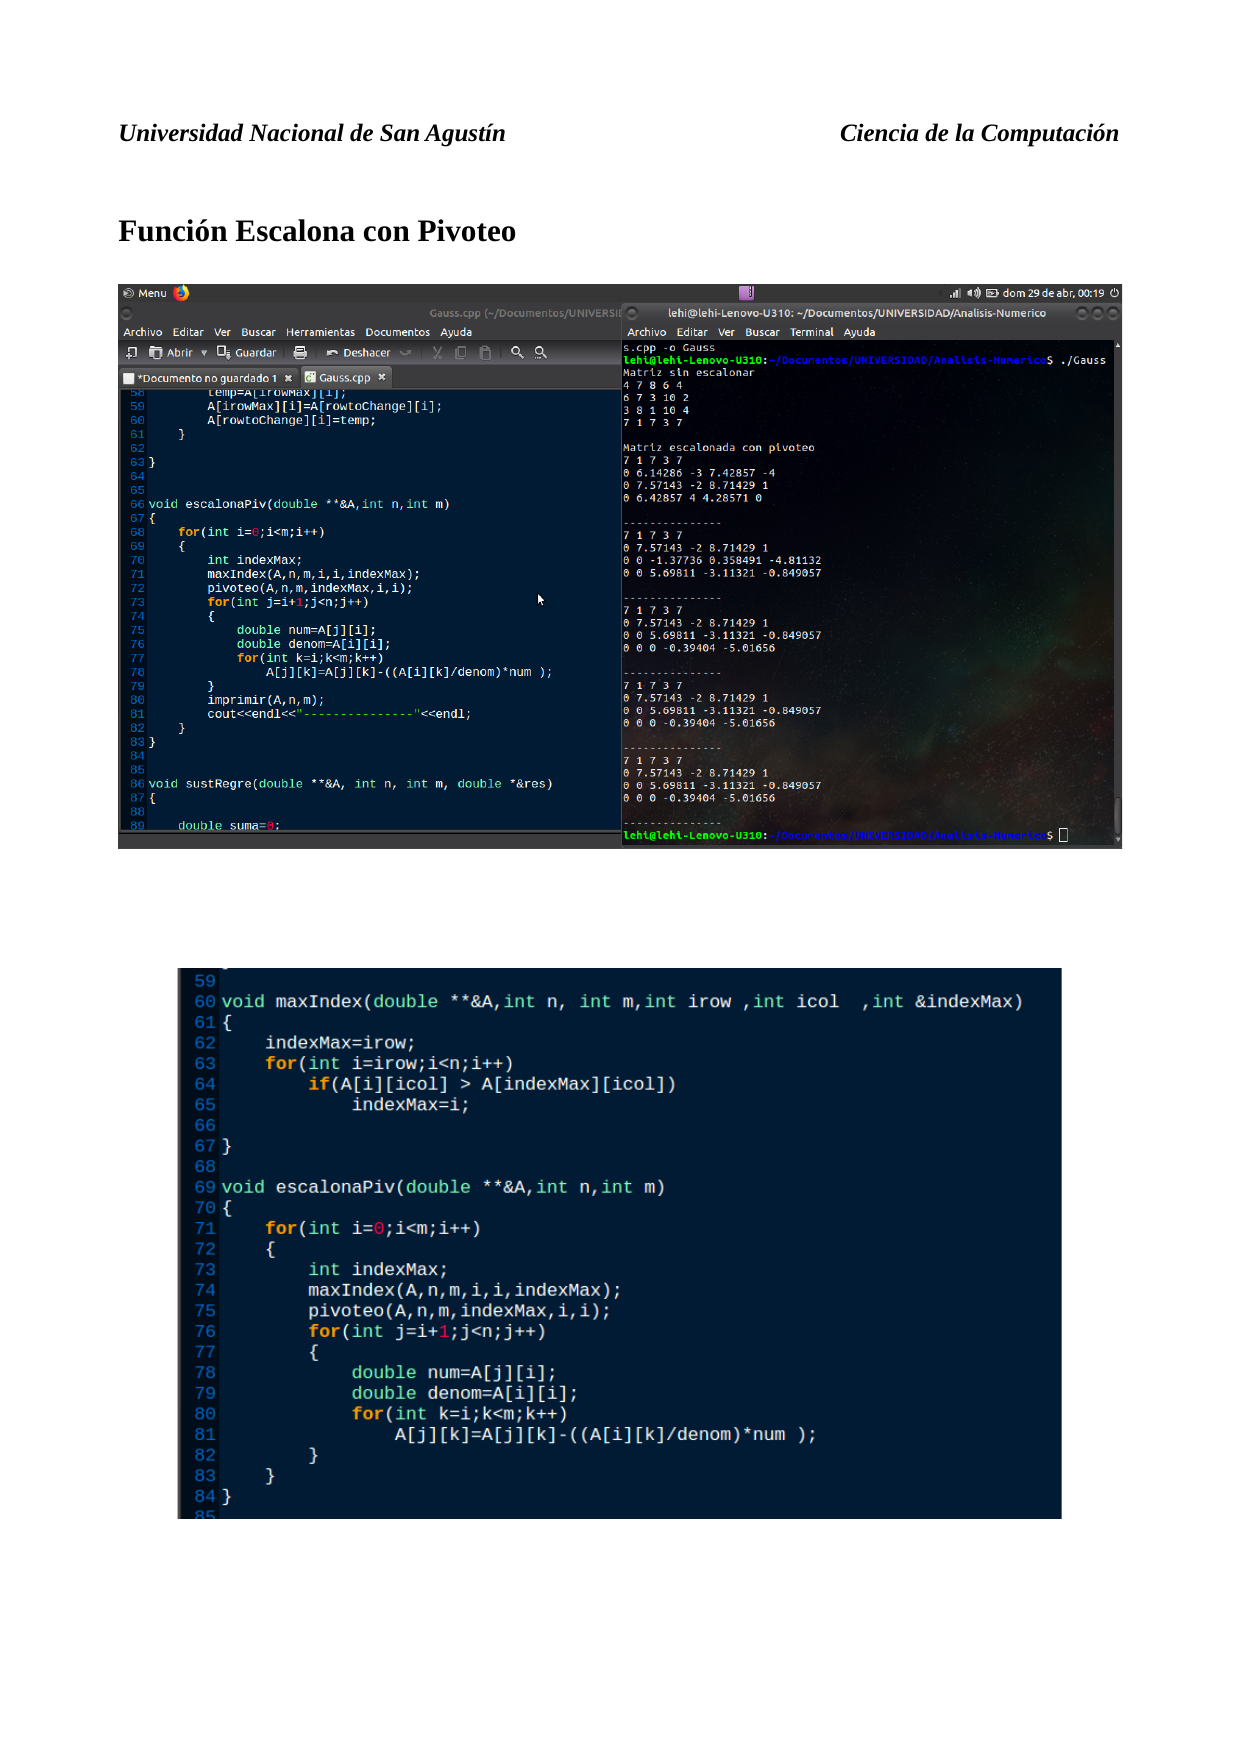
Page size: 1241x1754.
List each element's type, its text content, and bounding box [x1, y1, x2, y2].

picture [118, 284, 1123, 849]
text Función Escalona con Pivoteo [118, 212, 1122, 248]
